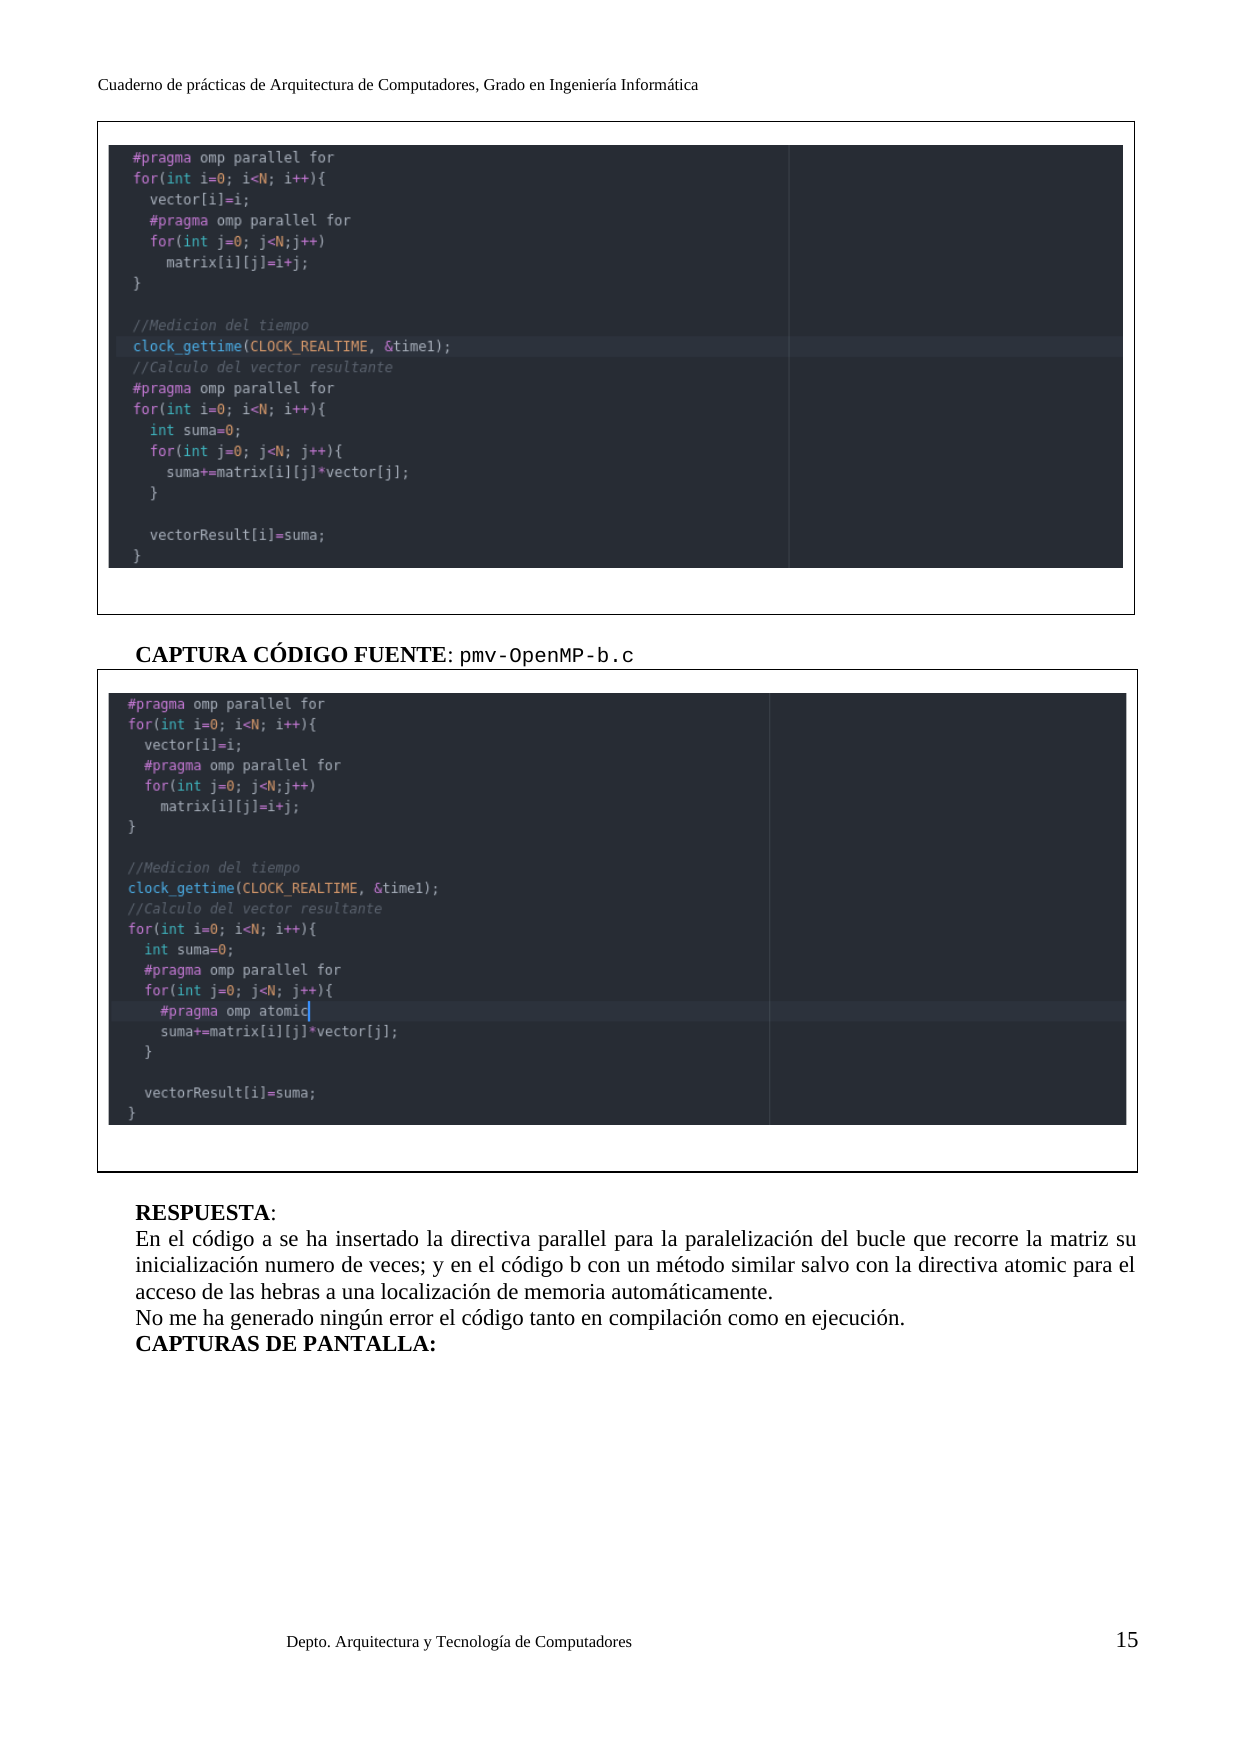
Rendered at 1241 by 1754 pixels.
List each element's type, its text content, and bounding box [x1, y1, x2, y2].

text No me ha generado ningún error el código tanto en compilación como en ejecución. [135, 1304, 1138, 1331]
picture [108, 693, 1127, 1125]
table_header [98, 122, 1134, 614]
text CAPTURAS DE PANTALLA: [135, 1331, 1138, 1357]
picture [108, 145, 1123, 568]
text En el código a se ha insertado la directiva parallel para la paralelización del bucle que recorre la matriz su inicialización numero de veces; y en el código b con un método similar salvo con la directiva atomic para el acceso de las hebras a una localización de memoria automáticamente. [135, 1225, 1138, 1304]
table_header [98, 670, 1137, 1171]
text RESPUESTA: [135, 1199, 1138, 1225]
text CAPTURA CÓDIGO FUENTE: pmv-OpenMP-b.c [135, 641, 1138, 669]
